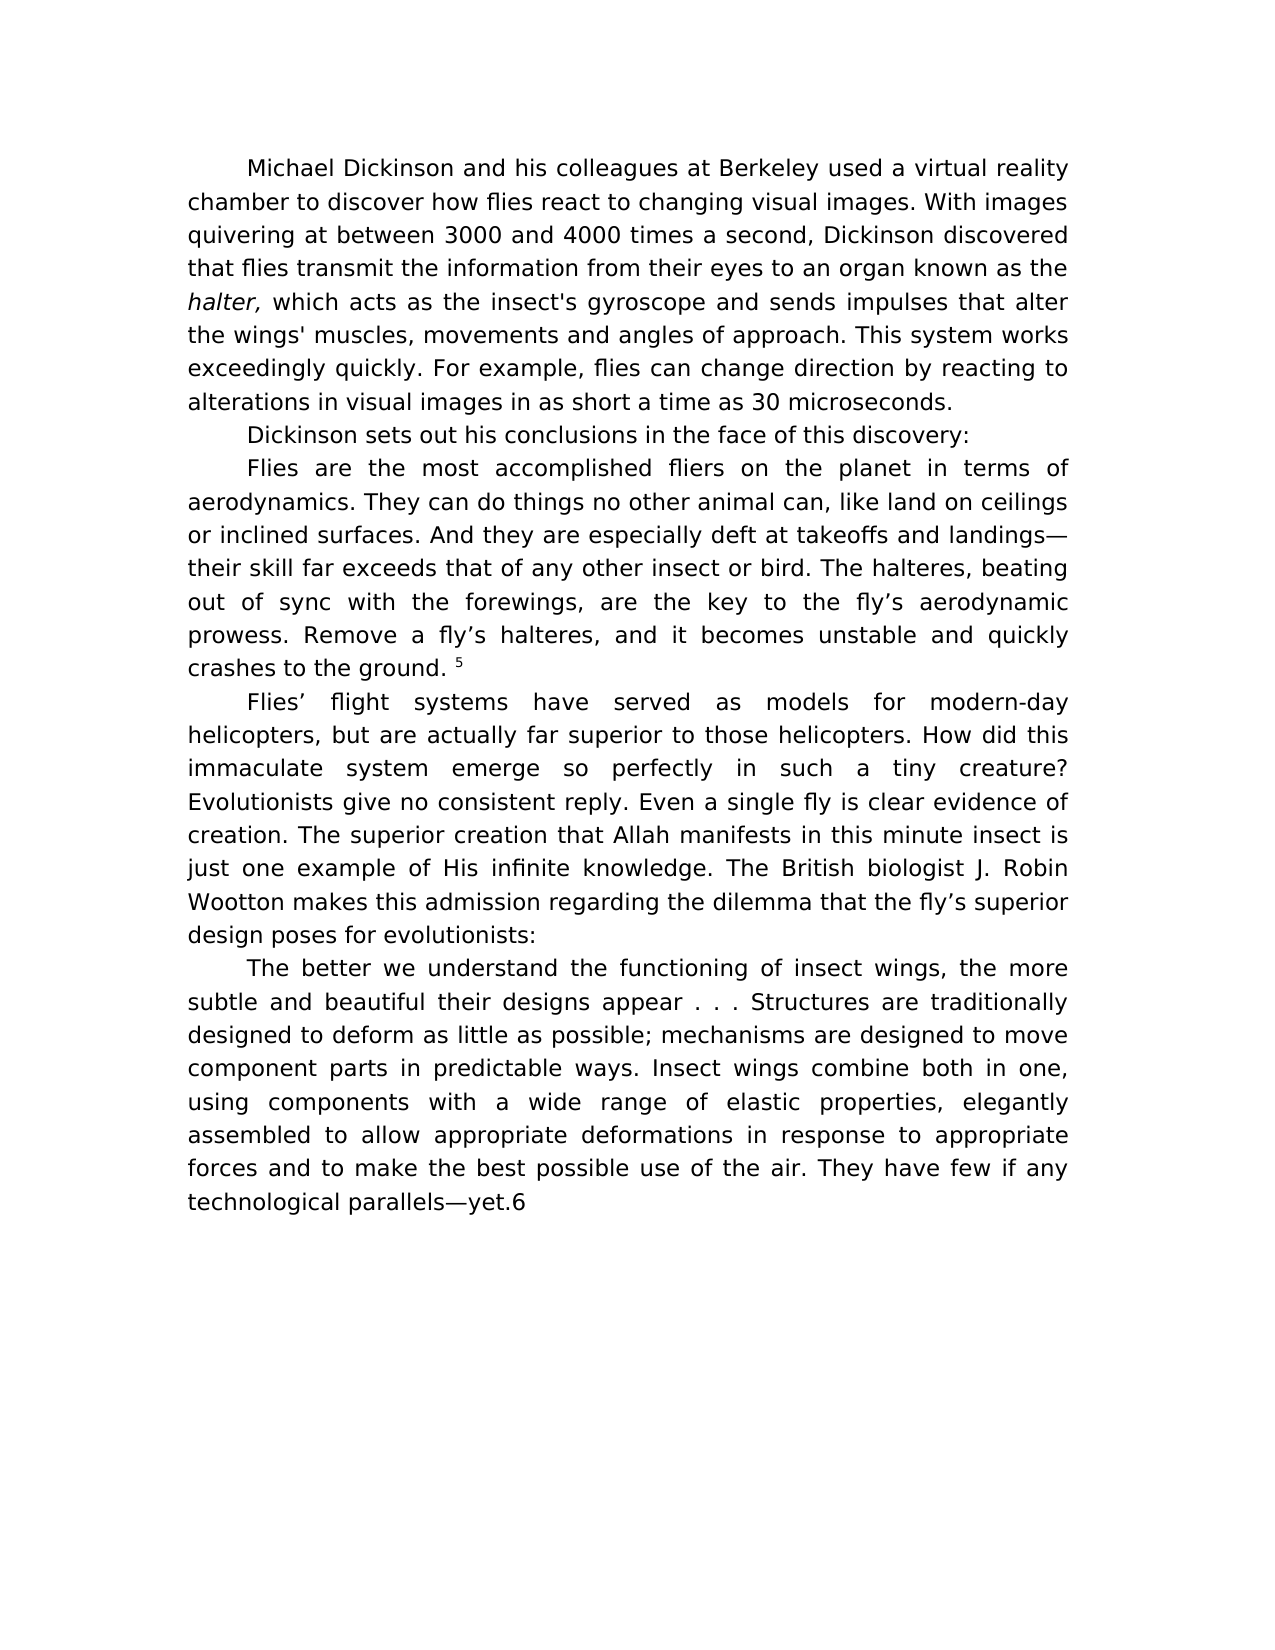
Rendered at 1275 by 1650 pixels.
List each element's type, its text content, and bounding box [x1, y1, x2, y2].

text The better we understand the functioning of insect wings, the more subtle and beautiful their designs appear . . . Structures are traditionally designed to deform as little as possible; mechanisms are designed to move component parts in predictable ways. Insect wings combine both in one, using components with a wide range of elastic properties, elegantly assembled to allow appropriate deformations in response to appropriate forces and to make the best possible use of the air. They have few if any technological parallels—yet.6 [187, 950, 1070, 1217]
text Flies are the most accomplished fliers on the planet in terms of aerodynamics. They can do things no other animal can, like land on ceilings or inclined surfaces. And they are especially deft at takeoffs and landings—their skill far exceeds that of any other insect or bird. The halteres, beating out of sync with the forewings, are the key to the fly’s aerodynamic prowess. Remove a fly’s halteres, and it becomes unstable and quickly crashes to the ground. 5 [187, 450, 1070, 683]
text Michael Dickinson and his colleagues at Berkeley used a virtual reality chamber to discover how flies react to changing visual images. With images quivering at between 3000 and 4000 times a second, Dickinson discovered that flies transmit the information from their eyes to an organ known as the halter, which acts as the insect's gyroscope and sends impulses that alter the wings' muscles, movements and angles of approach. This system works exceedingly quickly. For example, flies can change direction by reacting to alterations in visual images in as short a time as 30 microseconds. [187, 150, 1070, 417]
text Flies’ flight systems have served as models for modern-day helicopters, but are actually far superior to those helicopters. How did this immaculate system emerge so perfectly in such a tiny creature? Evolutionists give no consistent reply. Even a single fly is clear evidence of creation. The superior creation that Allah manifests in this minute insect is just one example of His infinite knowledge. The British biologist J. Robin Wootton makes this admission regarding the dilemma that the fly’s superior design poses for evolutionists: [187, 683, 1070, 950]
text Dickinson sets out his conclusions in the face of this discovery: [187, 417, 1070, 450]
